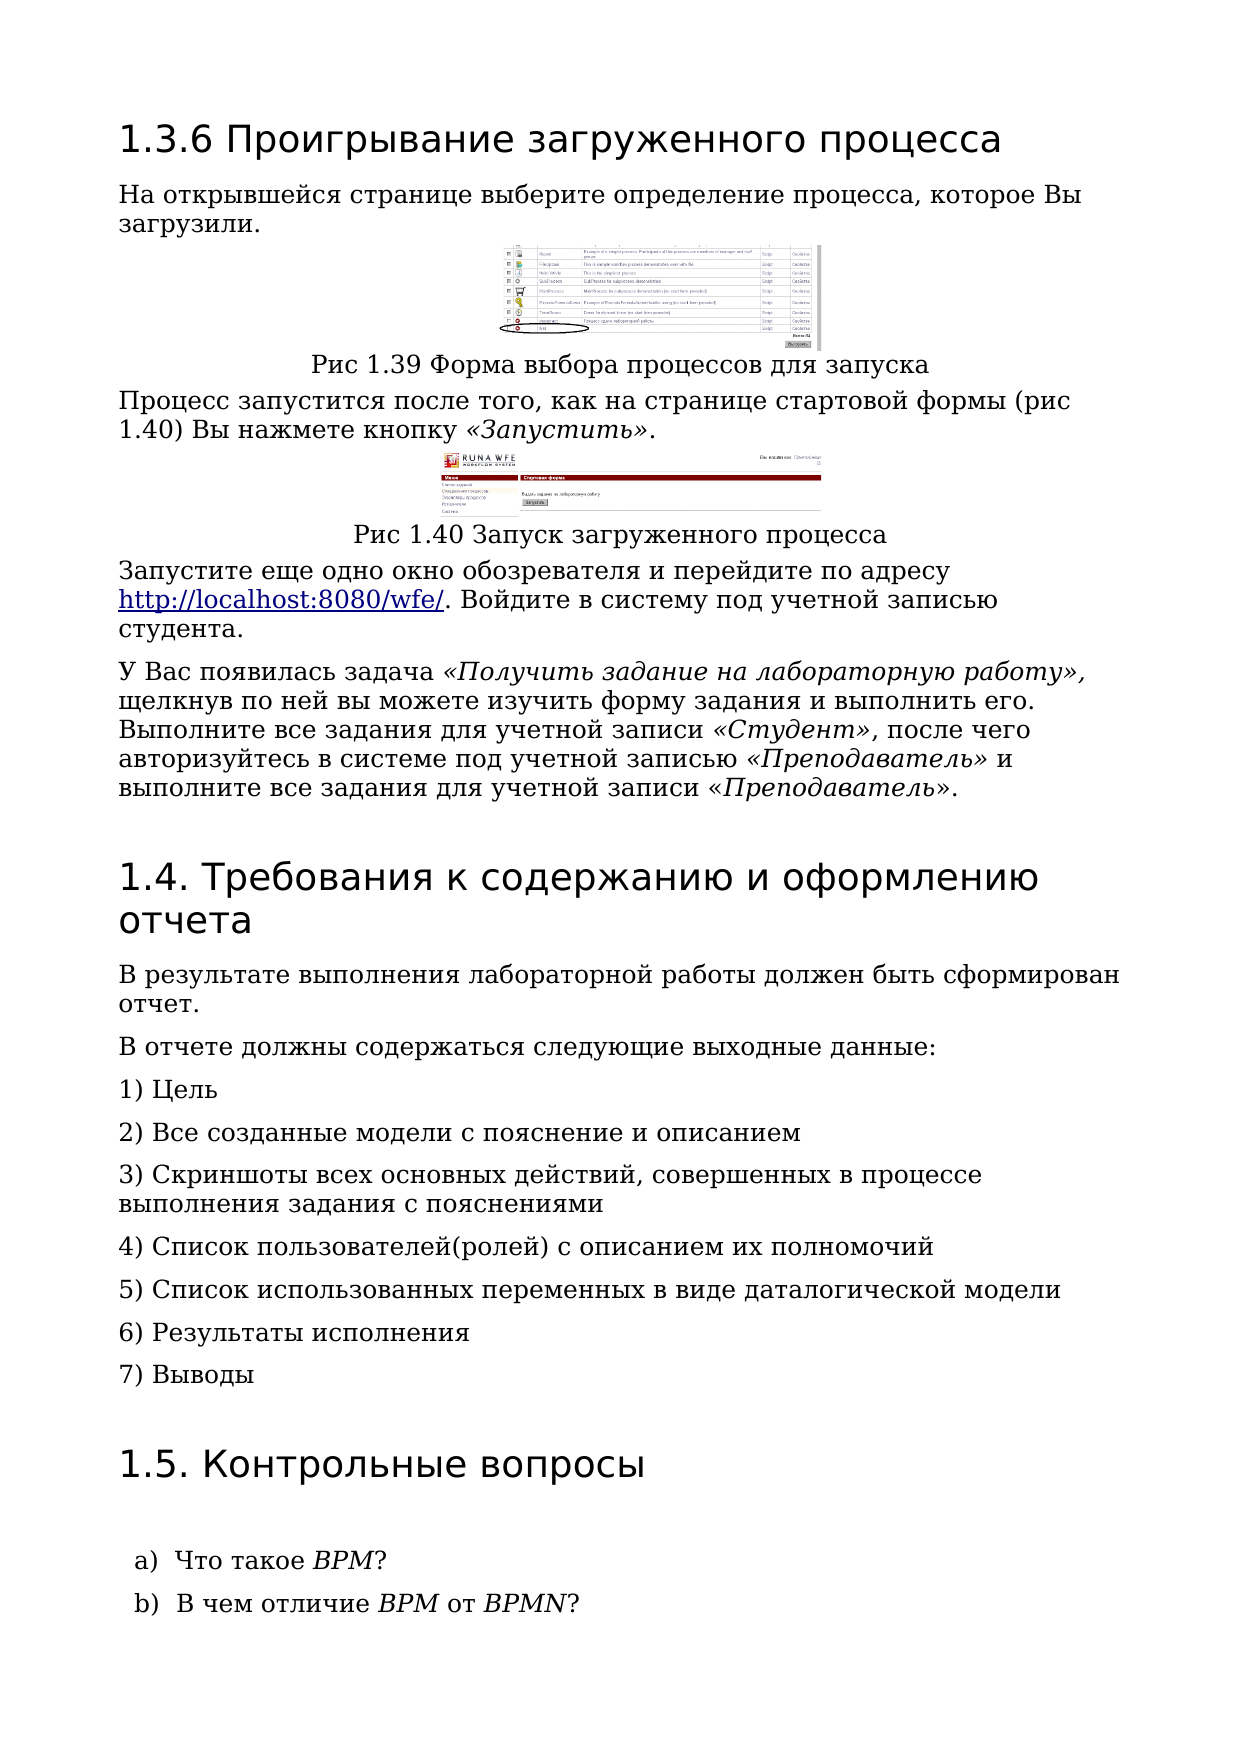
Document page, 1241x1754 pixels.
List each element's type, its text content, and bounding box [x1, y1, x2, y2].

text 4) Список пользователей(ролей) с описанием их полномочий [118, 1232, 1122, 1262]
text 5) Список использованных переменных в виде даталогической модели [118, 1275, 1122, 1304]
text 6) Результаты исполнения [118, 1318, 1122, 1347]
text 3) Скриншоты всех основных действий, совершенных в процессе выполнения задания с пояснениями [118, 1161, 1122, 1219]
text Запустите еще одно окно обозревателя и перейдите по адресу http://localhost:8080/wfe/. Войдите в систему под учетной записью студента. [118, 556, 1122, 643]
subtitle 1.4. Требования к содержанию и оформлению отчета [118, 855, 1122, 942]
text Рис 1.39 Форма выбора процессов для запуска [118, 351, 1122, 380]
text 2) Все созданные модели с пояснение и описанием [118, 1118, 1122, 1147]
subtitle 1.3.6 Проигрывание загруженного процесса [118, 118, 1122, 162]
list В чем отличие BPM от BPMN? [118, 1589, 1122, 1618]
picture [419, 451, 822, 521]
text 1) Цель [118, 1075, 1122, 1104]
text Процесс запустится после того, как на странице стартовой формы (рис 1.40) Вы нажмете кнопку «Запустить». [118, 386, 1122, 444]
subtitle 1.5. Контрольные вопросы [118, 1442, 1122, 1486]
list Что такое BPM? [118, 1547, 1122, 1576]
picture [419, 245, 822, 351]
text Рис 1.40 Запуск загруженного процесса [118, 521, 1122, 550]
text У Вас появилась задача «Получить задание на лабораторную работу», щелкнув по ней вы можете изучить форму задания и выполнить его. Выполните все задания для учетной записи «Студент», после чего авторизуйтесь в системе под учетной записью «Преподаватель» и выполните все задания для учетной записи «Преподаватель». [118, 657, 1122, 803]
text На открывшейся странице выберите определение процесса, которое Вы загрузили. [118, 180, 1122, 238]
text 7) Выводы [118, 1361, 1122, 1390]
text В отчете должны содержаться следующие выходные данные: [118, 1032, 1122, 1062]
text В результате выполнения лабораторной работы должен быть сформирован отчет. [118, 961, 1122, 1019]
